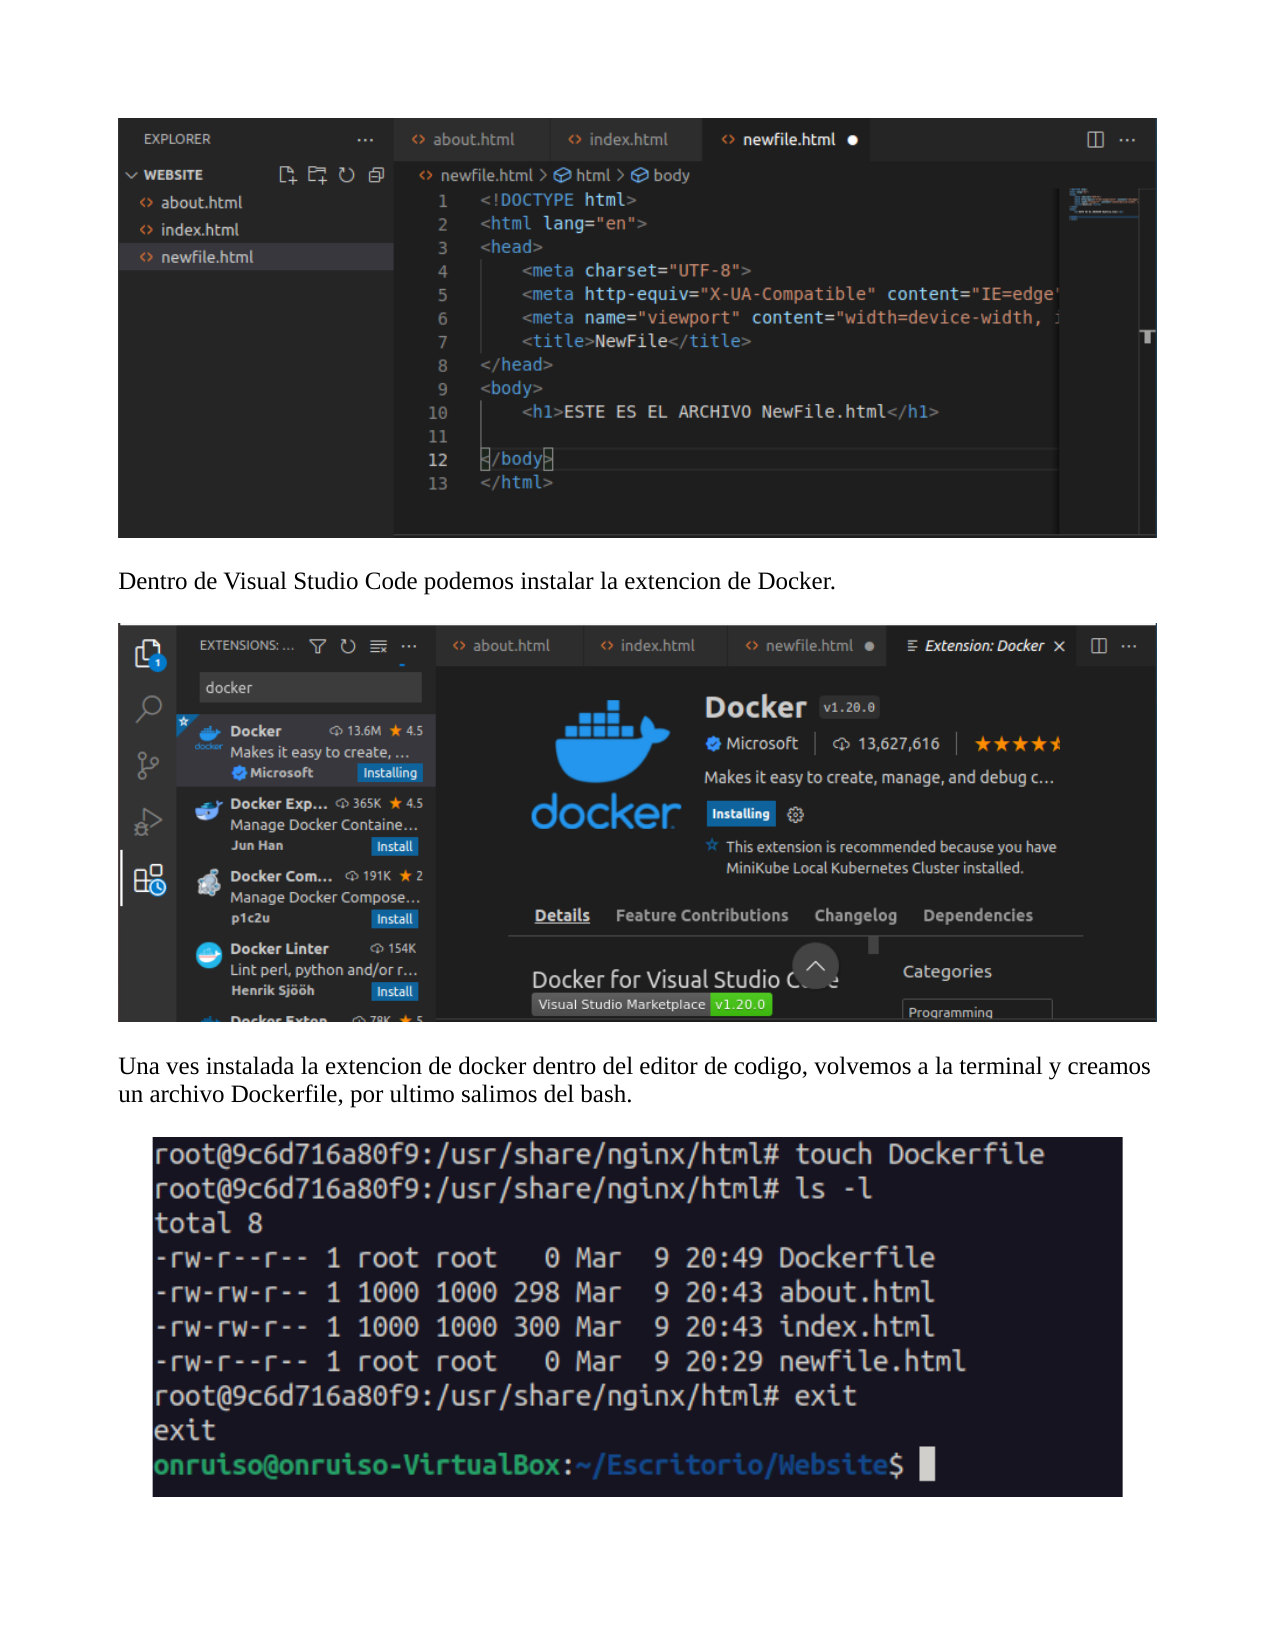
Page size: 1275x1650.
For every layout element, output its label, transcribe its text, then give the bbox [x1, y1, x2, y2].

picture [118, 118, 1157, 538]
picture [152, 1137, 1123, 1497]
text Una ves instalada la extencion de docker dentro del editor de codigo, volvemos a la terminal y creamos un archivo Dockerfile, por ultimo salimos del bash. [118, 1051, 1157, 1108]
text Dentro de Visual Studio Code podemos instalar la extencion de Docker. [118, 566, 1157, 595]
picture [118, 623, 1157, 1022]
